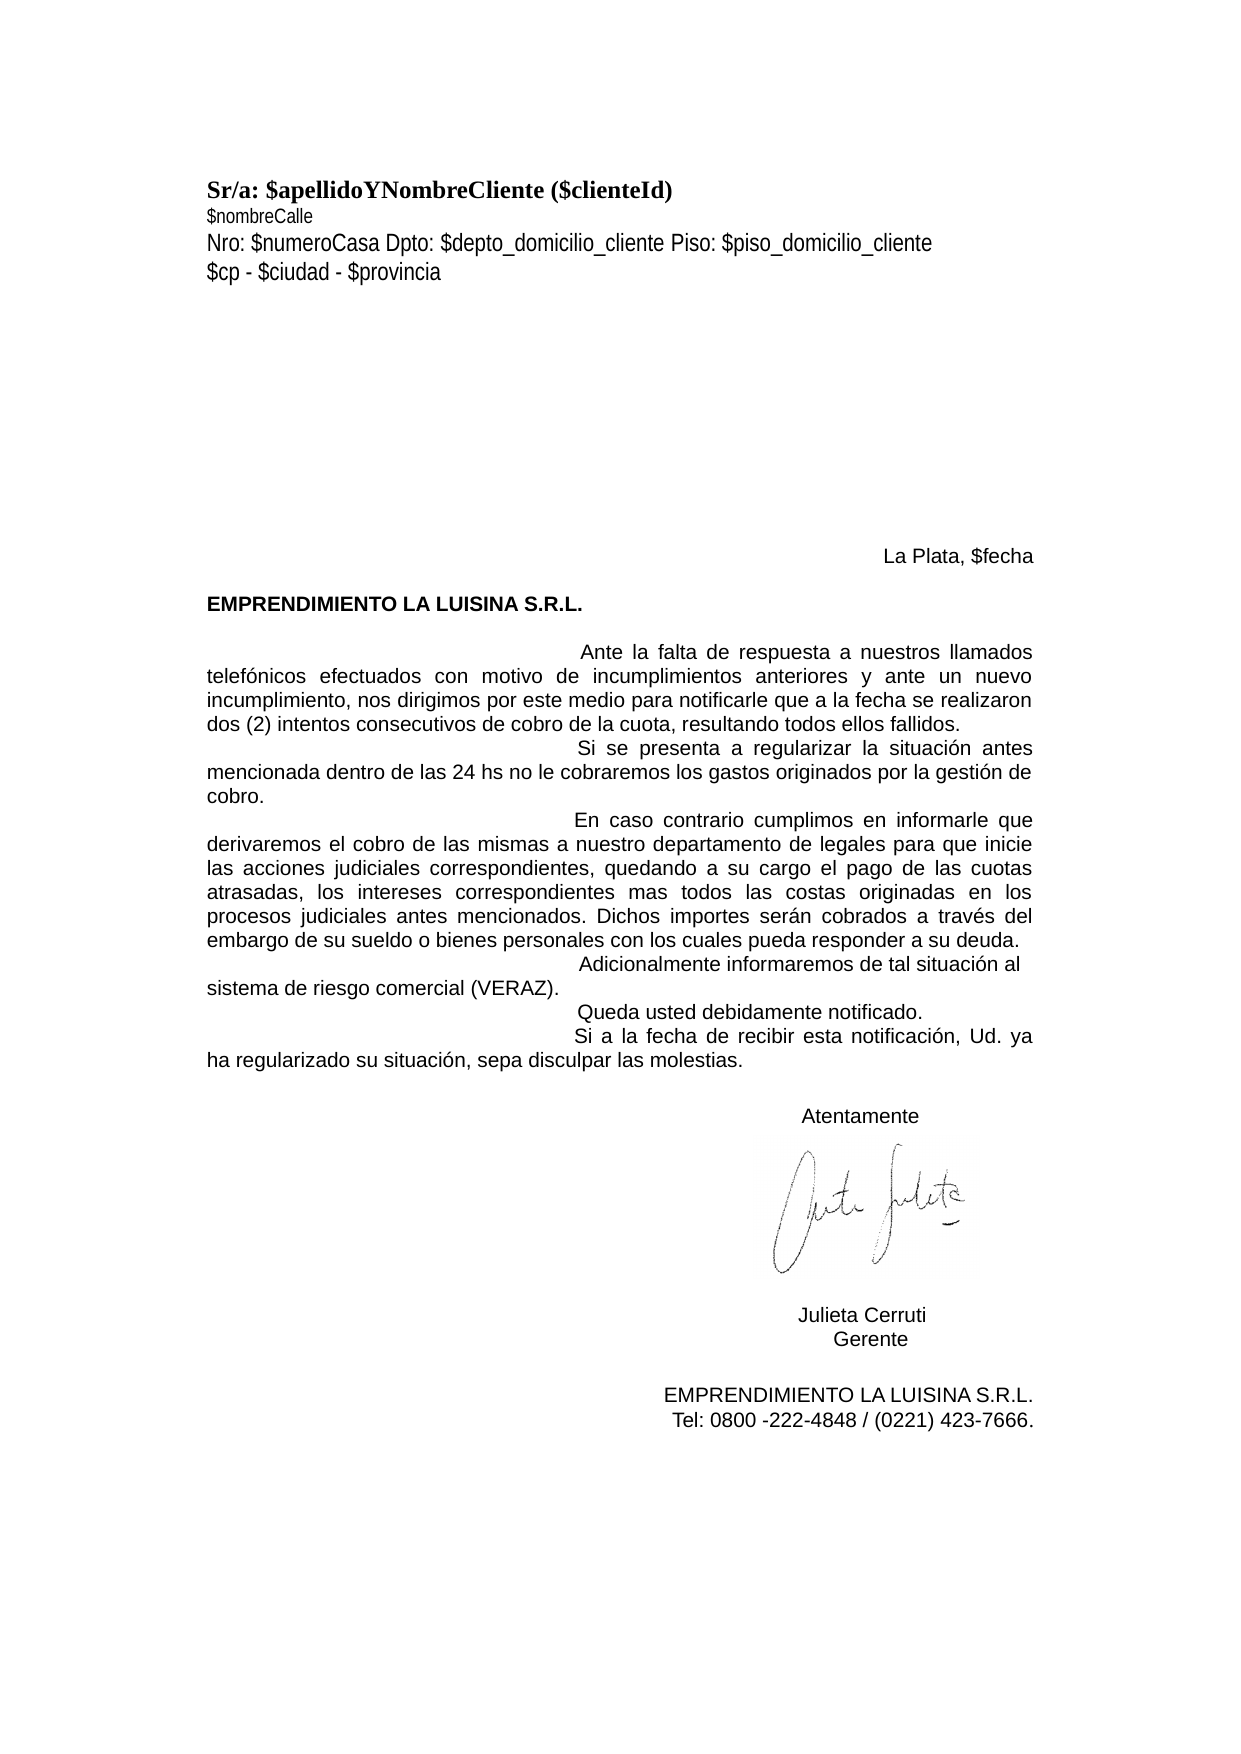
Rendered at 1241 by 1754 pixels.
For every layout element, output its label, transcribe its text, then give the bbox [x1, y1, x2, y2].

text Gerente [207, 1327, 1033, 1351]
text Queda usted debidamente notificado. [207, 999, 1033, 1023]
text Atentamente [207, 1100, 1033, 1128]
text Si se presenta a regularizar la situación antes mencionada dentro de las 24 hs no le cobraremos los gastos originados por la gestión de cobro. [207, 736, 1033, 808]
text $nombreCalle [207, 204, 1033, 228]
text En caso contrario cumplimos en informarle que derivaremos el cobro de las mismas a nuestro departamento de legales para que inicie las acciones judiciales correspondientes, quedando a su cargo el pago de las cuotas atrasadas, los intereses correspondientes mas todos las costas originadas en los procesos judiciales antes mencionados. Dichos importes serán cobrados a través del embargo de su sueldo o bienes personales con los cuales pueda responder a su deuda. [207, 808, 1033, 952]
text Ante la falta de respuesta a nuestros llamados telefónicos efectuados con motivo de incumplimientos anteriores y ante un nuevo incumplimiento, nos dirigimos por este medio para notificarle que a la fecha se realizaron dos (2) intentos consecutivos de cobro de la cuota, resultando todos ellos fallidos. [207, 640, 1033, 736]
text Si a la fecha de recibir esta notificación, Ud. ya ha regularizado su situación, sepa disculpar las molestias. [207, 1023, 1033, 1071]
text Nro: $numeroCasa Dpto: $depto_domicilio_cliente Piso: $piso_domicilio_cliente [207, 228, 1033, 257]
text Tel: 0800 -222-4848 / (0221) 423-7666. [207, 1408, 1033, 1432]
picture [206, 1128, 1034, 1279]
text $cp - $ciudad - $provincia [207, 257, 1033, 286]
text EMPRENDIMIENTO LA LUISINA S.R.L. [207, 1379, 1033, 1408]
text EMPRENDIMIENTO LA LUISINA S.R.L. [207, 592, 1033, 616]
text La Plata, $fecha [207, 544, 1033, 568]
text Sr/a: $apellidoYNombreCliente ($clienteId) [207, 176, 1033, 204]
text Adicionalmente informaremos de tal situación al sistema de riesgo comercial (VERAZ). [207, 952, 1033, 999]
text Julieta Cerruti [207, 1303, 1033, 1327]
